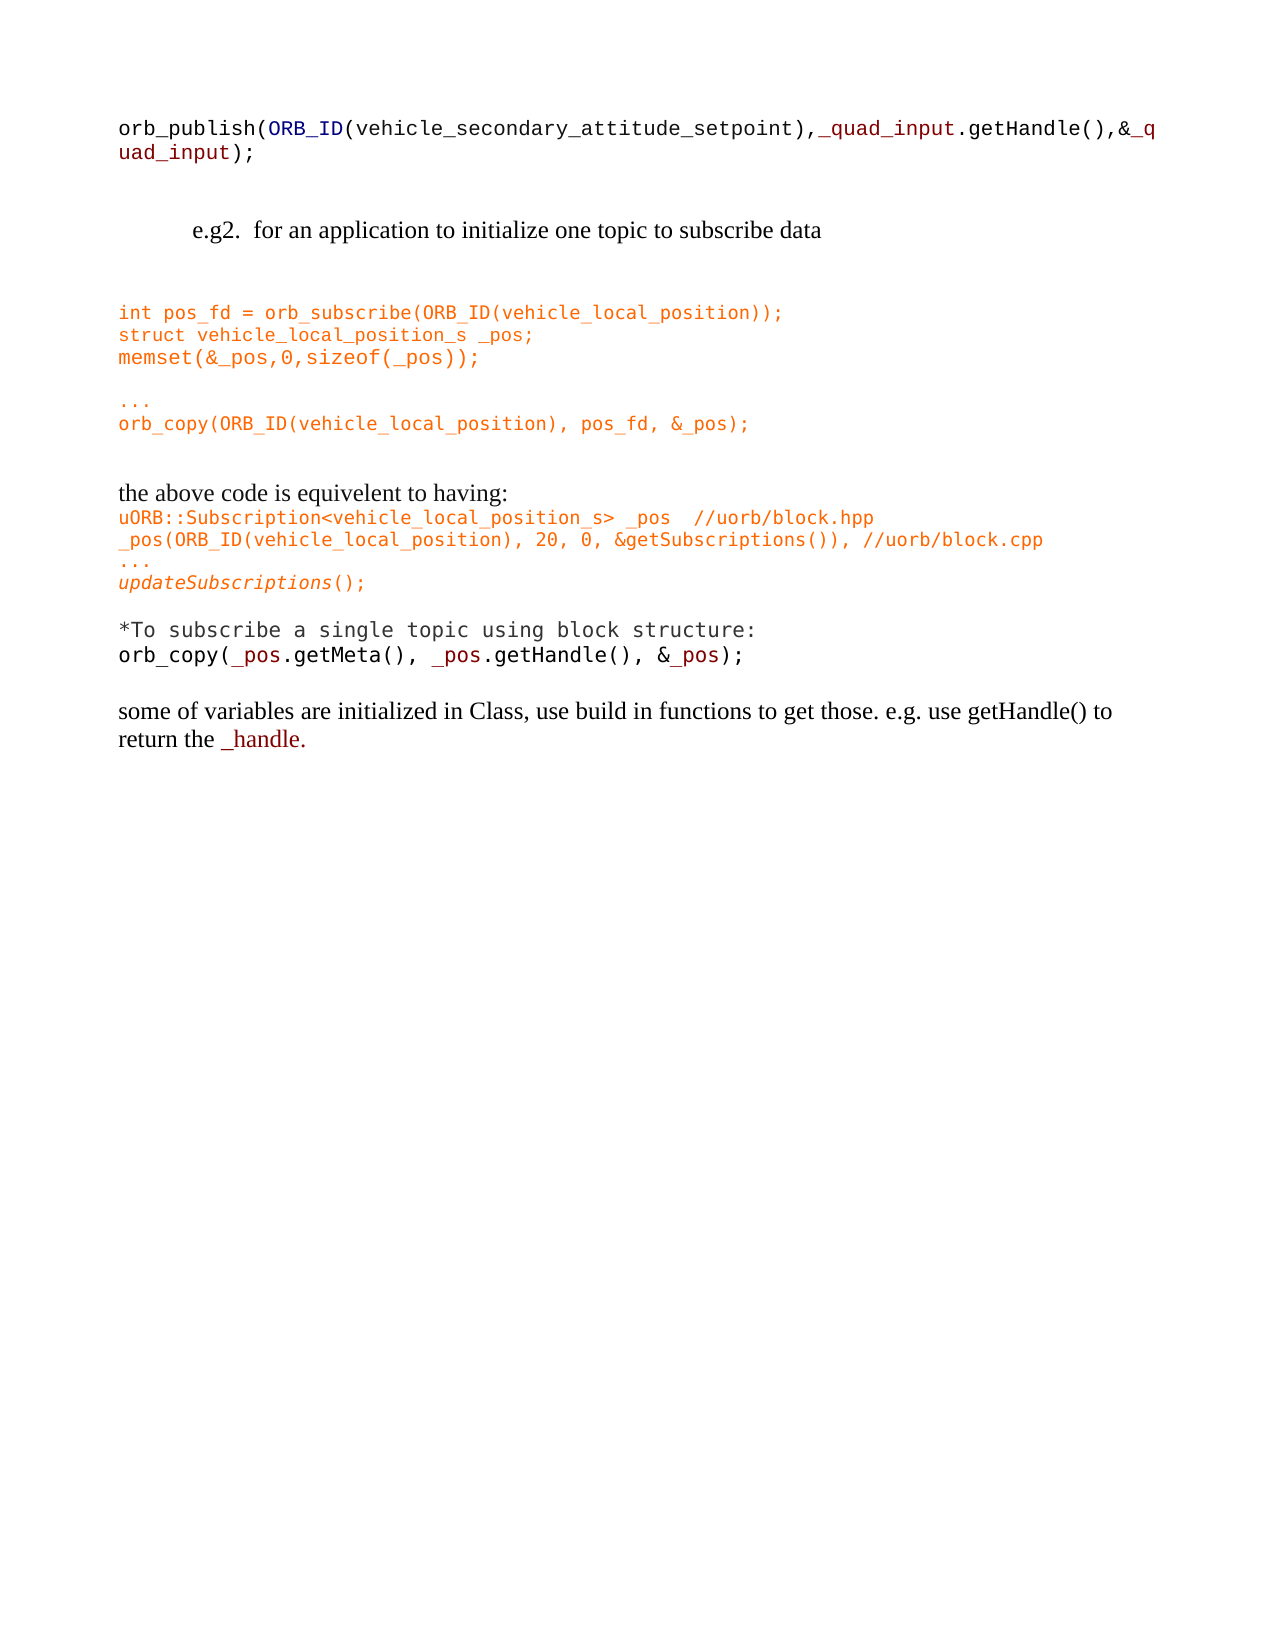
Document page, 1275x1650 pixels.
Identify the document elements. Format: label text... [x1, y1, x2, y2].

text uORB::Subscription<vehicle_local_position_s> _pos //uorb/block.hpp [118, 507, 1157, 528]
text some of variables are initialized in Class, use build in functions to get those. e.g. use getHandle() to return the _handle. [118, 696, 1157, 753]
text orb_copy(_pos.getMeta(), _pos.getHandle(), &_pos); [118, 643, 1157, 667]
text *To subscribe a single topic using block structure: [118, 618, 1157, 643]
text the above code is equivelent to having: [118, 478, 1157, 507]
text updateSubscriptions(); [118, 572, 1157, 594]
text int pos_fd = orb_subscribe(ORB_ID(vehicle_local_position)); [118, 302, 1157, 326]
text struct vehicle_local_position_s _pos; [118, 326, 1157, 347]
text memset(&_pos,0,sizeof(_pos)); [118, 347, 1157, 370]
text orb_copy(ORB_ID(vehicle_local_position), pos_fd, &_pos); [118, 413, 1157, 435]
text e.g2. for an application to initialize one topic to subscribe data [118, 215, 1157, 244]
text orb_publish(ORB_ID(vehicle_secondary_attitude_setpoint),_quad_input.getHandle(),&_quad_input); [118, 118, 1157, 165]
text ... [118, 550, 1157, 572]
text _pos(ORB_ID(vehicle_local_position), 20, 0, &getSubscriptions()), //uorb/block.cpp [118, 528, 1157, 550]
text ... [118, 392, 1157, 413]
